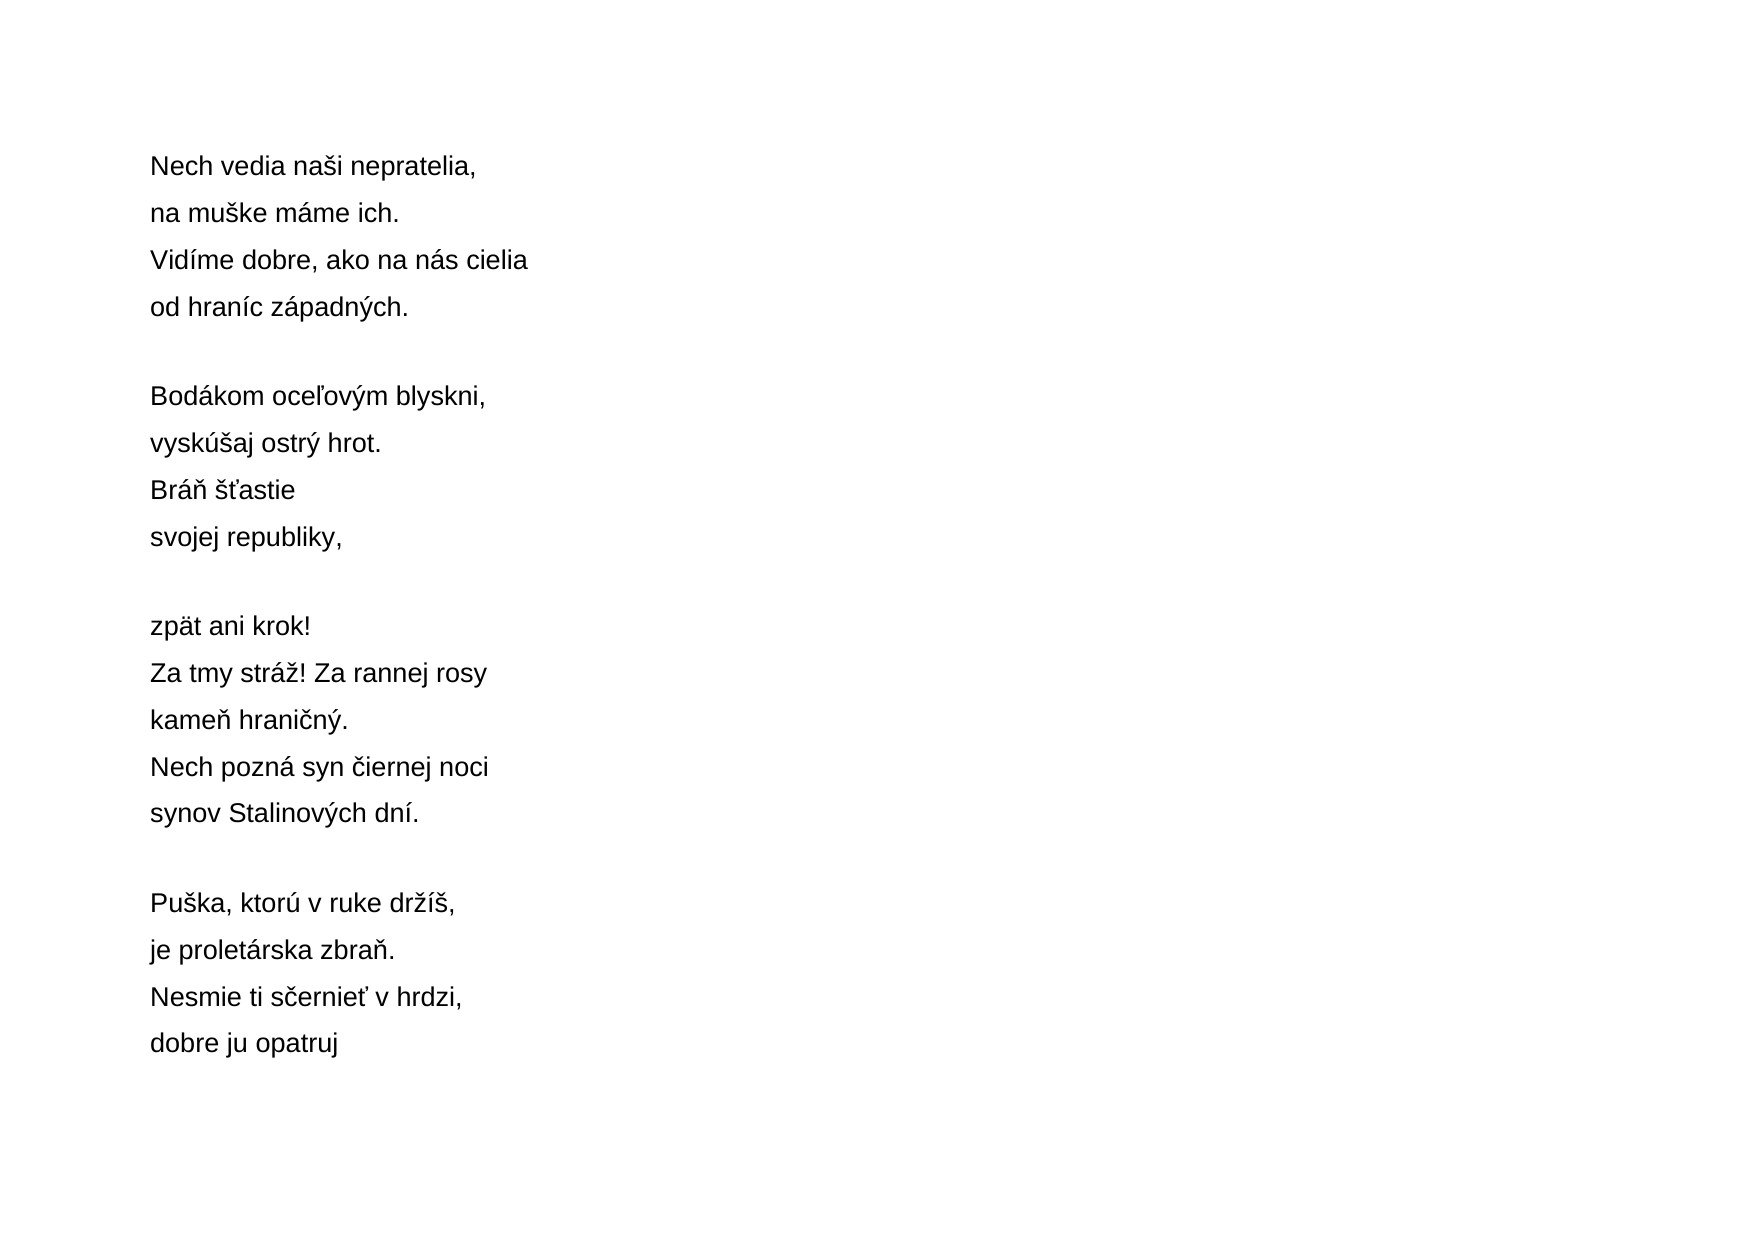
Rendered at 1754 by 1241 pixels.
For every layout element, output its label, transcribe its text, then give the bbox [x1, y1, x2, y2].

text synov Stalinových dní. [150, 797, 1243, 829]
text Vidíme dobre, ako na nás cielia [150, 244, 1243, 275]
text Za tmy stráž! Za rannej rosy [150, 657, 1243, 688]
text je proletárska zbraň. [150, 934, 1243, 965]
text dobre ju opatruj [150, 1027, 1243, 1059]
text Bráň šťastie [150, 474, 1243, 505]
text kameň hraničný. [150, 704, 1243, 735]
text Puška, ktorú v ruke držíš, [150, 887, 1243, 918]
text zpät ani krok! [150, 610, 1243, 641]
text od hraníc západných. [150, 291, 1243, 322]
text Nech pozná syn čiernej noci [150, 751, 1243, 782]
text svojej republiky, [150, 521, 1243, 552]
text Bodákom oceľovým blyskni, [150, 380, 1243, 411]
text na muške máme ich. [150, 197, 1243, 228]
text vyskúšaj ostrý hrot. [150, 427, 1243, 458]
text Nesmie ti sčernieť v hrdzi, [150, 981, 1243, 1012]
text Nech vedia naši nepratelia, [150, 150, 1243, 181]
